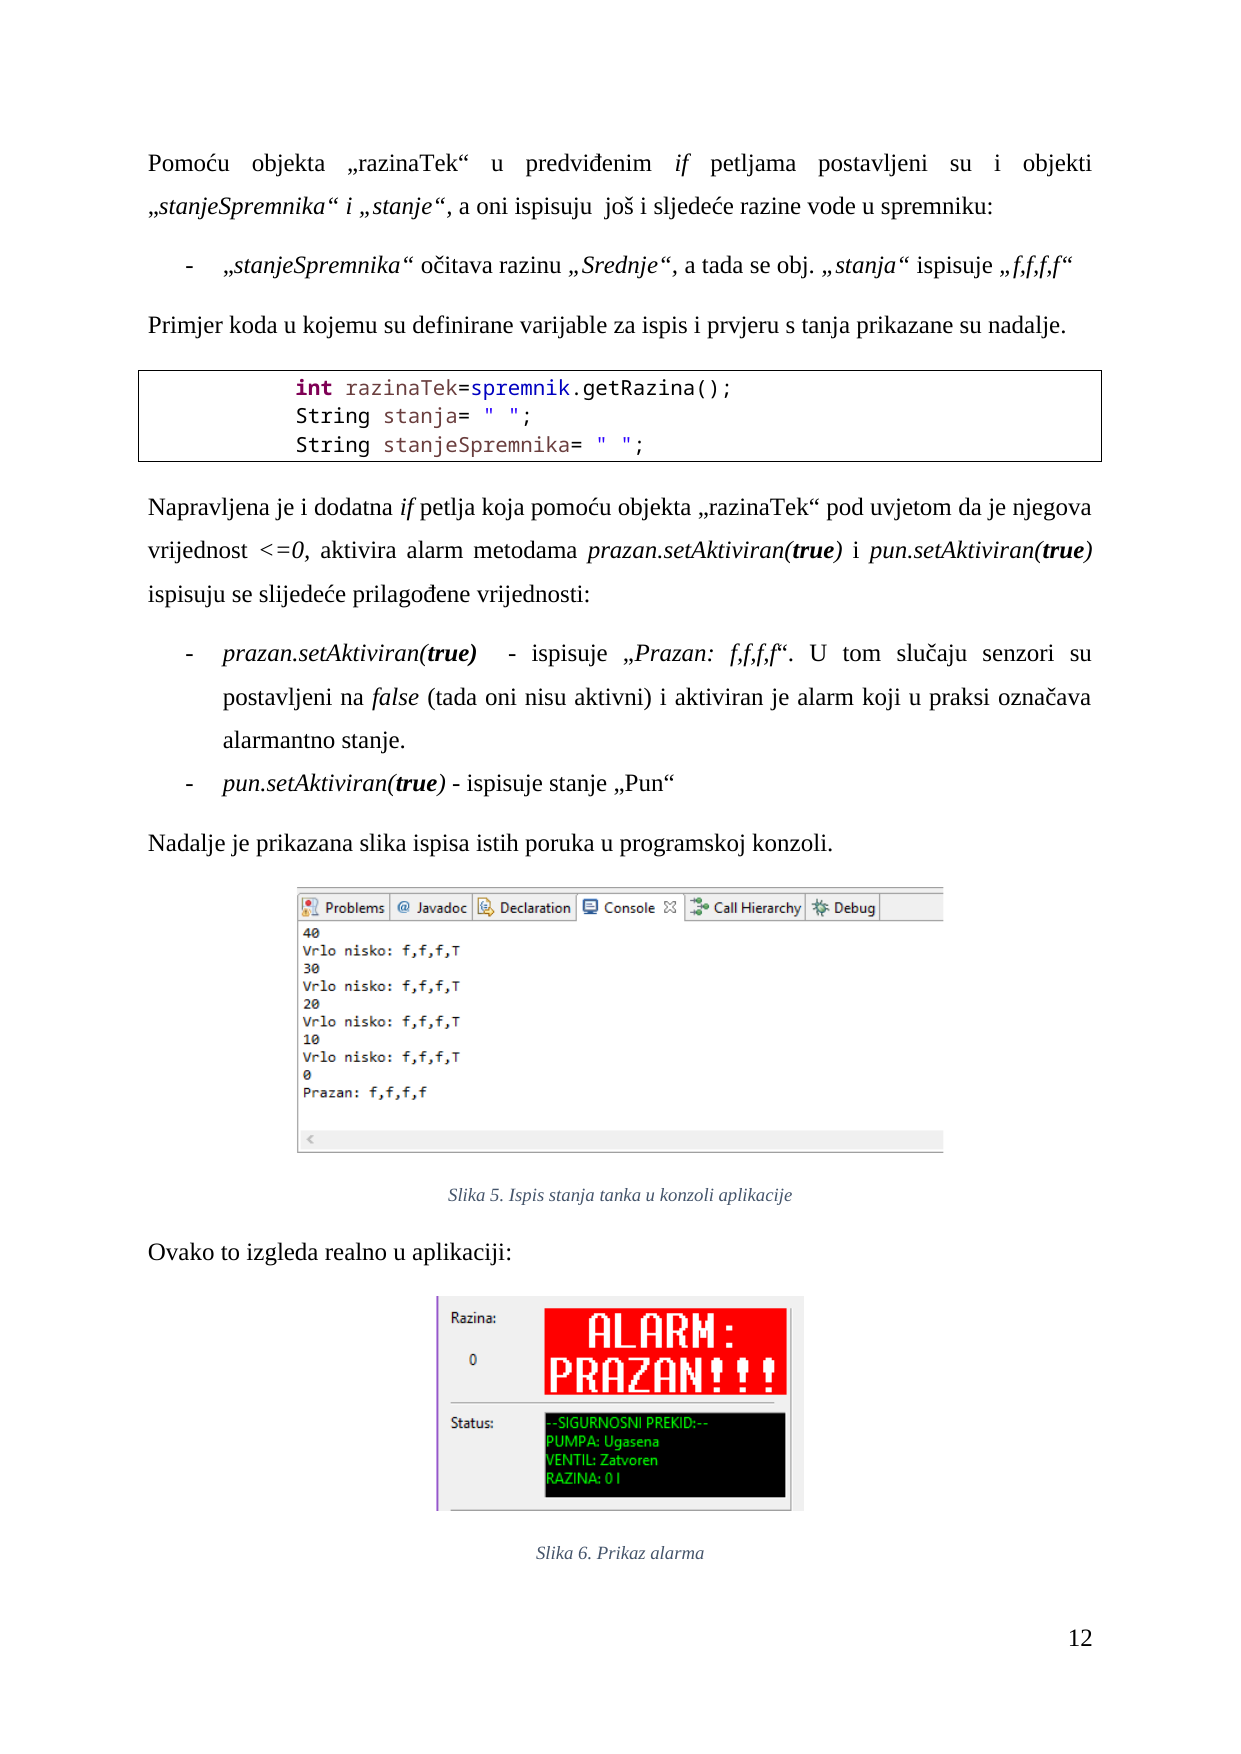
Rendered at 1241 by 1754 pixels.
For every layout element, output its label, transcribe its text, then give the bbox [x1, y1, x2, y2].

text String stanja= " "; [148, 402, 1093, 427]
text Slika 6. Prikaz alarma [148, 1542, 1093, 1564]
text String stanjeSpremnika= " "; [139, 427, 1101, 461]
text Pomoću objekta „razinaTek“ u predviđenim if petljama postavljeni su i objekti „stanjeSpremnika“ i „stanje“, a oni ispisuju još i sljedeće razine vode u spremniku: [148, 148, 1093, 219]
list pun.setAktiviran(true) - ispisuje stanje „Pun“ [185, 768, 1093, 797]
picture [436, 1296, 804, 1511]
text Primjer koda u kojemu su definirane varijable za ispis i prvjeru s tanja prikazane su nadalje. [148, 310, 1093, 339]
picture [296, 887, 944, 1153]
text Nadalje je prikazana slika ispisa istih poruka u programskoj konzoli. [148, 828, 1093, 856]
list „stanjeSpremnika“ očitava razinu „Srednje“, a tada se obj. „stanja“ ispisuje „f,f,f,f“ [185, 251, 1093, 279]
list prazan.setAktiviran(true) - ispisuje „Prazan: f,f,f,f“. U tom slučaju senzori su postavljeni na false (tada oni nisu aktivni) i aktiviran je alarm koji u praksi označava alarmantno stanje. [185, 638, 1093, 753]
text Slika 5. Ispis stanja tanka u konzoli aplikacije [148, 1183, 1093, 1205]
text Ovako to izgleda realno u aplikaciji: [148, 1237, 1093, 1265]
text Napravljena je i dodatna if petlja koja pomoću objekta „razinaTek“ pod uvjetom da je njegova vrijednost <=0, aktivira alarm metodama prazan.setAktiviran(true) i pun.setAktiviran(true) ispisuju se slijedeće prilagođene vrijednosti: [148, 492, 1093, 607]
text int razinaTek=spremnik.getRazina(); [139, 371, 1101, 402]
